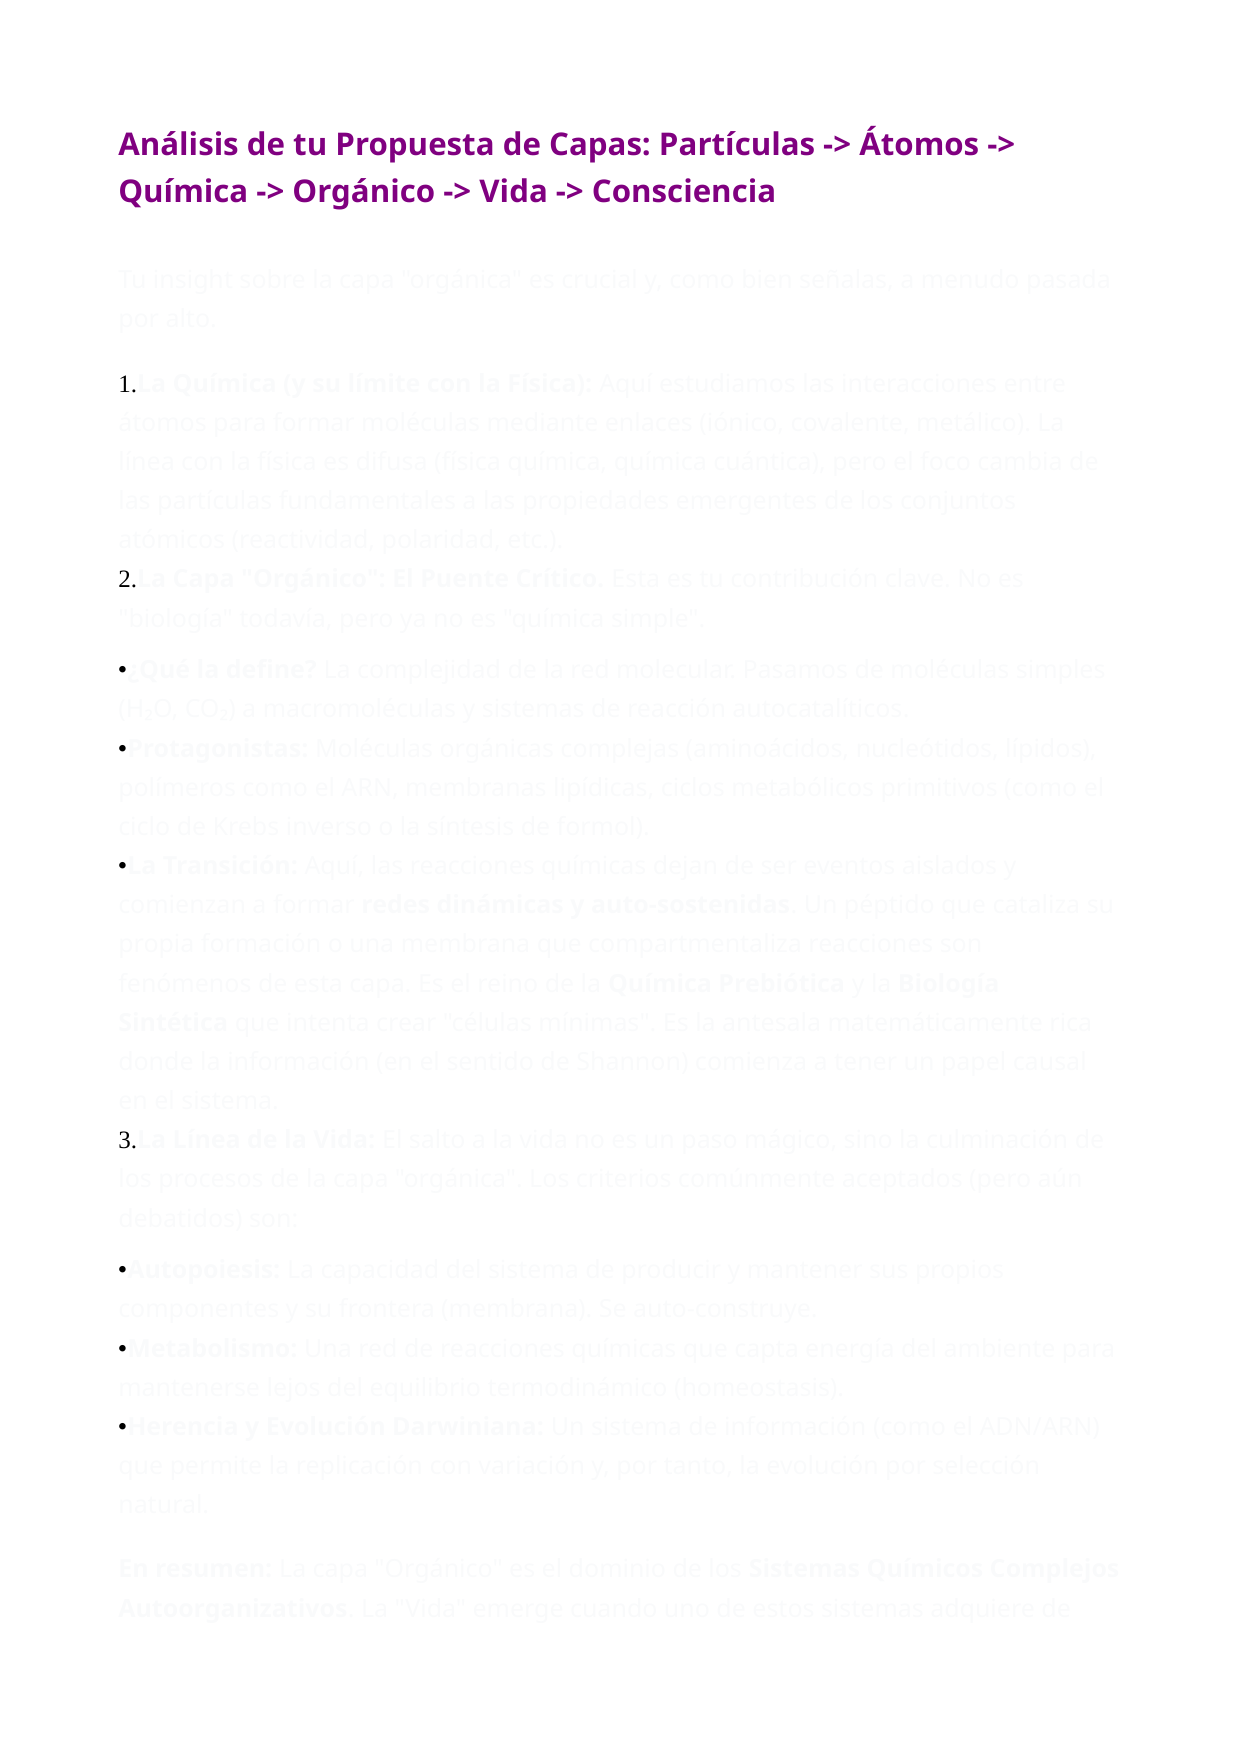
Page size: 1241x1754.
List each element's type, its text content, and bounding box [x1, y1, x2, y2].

list Autopoiesis: La capacidad del sistema de producir y mantener sus propios componentes y su frontera (membrana). Se auto-construye. [118, 1252, 1122, 1325]
list Metabolismo: Una red de reacciones químicas que capta energía del ambiente para mantenerse lejos del equilibrio termodinámico (homeostasis). [118, 1330, 1122, 1403]
text En resumen: La capa "Orgánico" es el dominio de los Sistemas Químicos Complejos Autoorganizativos. La "Vida" emerge cuando uno de estos sistemas adquiere de [118, 1551, 1122, 1624]
list La Transición: Aquí, las reacciones químicas dejan de ser eventos aislados y comienzan a formar redes dinámicas y auto-sostenidas. Un péptido que cataliza su propia formación o una membrana que compartmentaliza reacciones son fenómenos de esta capa. Es el reino de la Química Prebiótica y la Biología Sintética que intenta crear "células mínimas". Es la antesala matemáticamente rica donde la información (en el sentido de Shannon) comienza a tener un papel causal en el sistema. [118, 848, 1122, 1117]
list Protagonistas: Moléculas orgánicas complejas (aminoácidos, nucleótidos, lípidos), polímeros como el ARN, membranas lipídicas, ciclos metabólicos primitivos (como el ciclo de Krebs inverso o la síntesis de formol). [118, 730, 1122, 843]
list ¿Qué la define? La complejidad de la red molecular. Pasamos de moléculas simples (H₂O, CO₂) a macromoléculas y sistemas de reacción autocatalíticos. [118, 652, 1122, 725]
list La Línea de la Vida: El salto a la vida no es un paso mágico, sino la culminación de los procesos de la capa "orgánica". Los criterios comúnmente aceptados (pero aún debatidos) son: [118, 1122, 1122, 1234]
list La Química (y su límite con la Física): Aquí estudiamos las interacciones entre átomos para formar moléculas mediante enlaces (iónico, covalente, metálico). La línea con la física es difusa (física química, química cuántica), pero el foco cambia de las partículas fundamentales a las propiedades emergentes de los conjuntos atómicos (reactividad, polaridad, etc.). [118, 365, 1122, 556]
subtitle Análisis de tu Propuesta de Capas: Partículas -> Átomos -> Química -> Orgánico -> Vida -> Consciencia [118, 118, 1122, 212]
list Herencia y Evolución Darwiniana: Un sistema de información (como el ADN/ARN) que permite la replicación con variación y, por tanto, la evolución por selección natural. [118, 1408, 1122, 1521]
list La Capa "Orgánico": El Puente Crítico. Esta es tu contribución clave. No es "biología" todavía, pero ya no es "química simple". [118, 561, 1122, 634]
text Tu insight sobre la capa "orgánica" es crucial y, como bien señalas, a menudo pasada por alto. [118, 262, 1122, 335]
